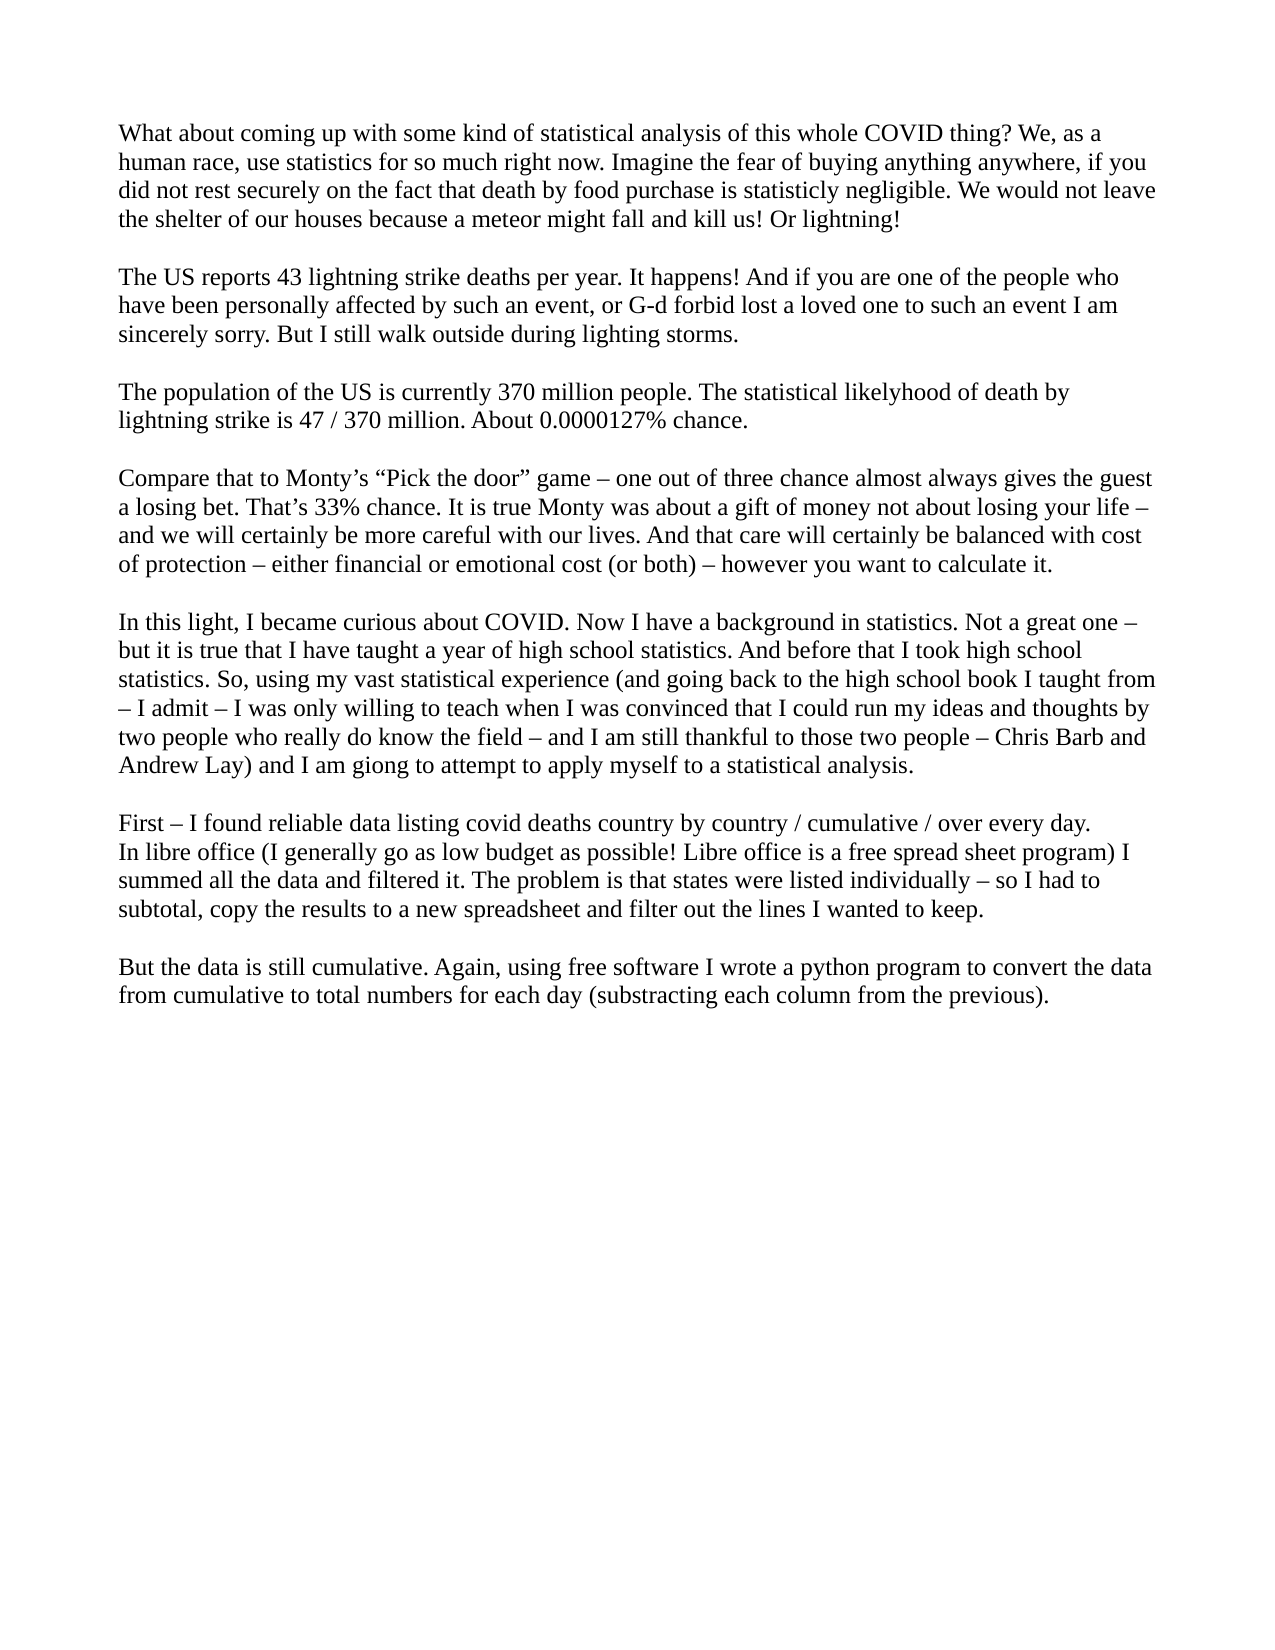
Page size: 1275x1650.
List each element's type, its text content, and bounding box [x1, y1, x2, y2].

text The population of the US is currently 370 million people. The statistical likelyhood of death by lightning strike is 47 / 370 million. About 0.0000127% chance. [118, 377, 1157, 434]
text But the data is still cumulative. Again, using free software I wrote a python program to convert the data from cumulative to total numbers for each day (substracting each column from the previous). [118, 952, 1157, 1009]
text First – I found reliable data listing covid deaths country by country / cumulative / over every day. [118, 808, 1157, 837]
text In this light, I became curious about COVID. Now I have a background in statistics. Not a great one – but it is true that I have taught a year of high school statistics. And before that I took high school statistics. So, using my vast statistical experience (and going back to the high school book I taught from – I admit – I was only willing to teach when I was convinced that I could run my ideas and thoughts by two people who really do know the field – and I am still thankful to those two people – Chris Barb and Andrew Lay) and I am giong to attempt to apply myself to a statistical analysis. [118, 607, 1157, 779]
text The US reports 43 lightning strike deaths per year. It happens! And if you are one of the people who have been personally affected by such an event, or G-d forbid lost a loved one to such an event I am sincerely sorry. But I still walk outside during lighting storms. [118, 262, 1157, 348]
text What about coming up with some kind of statistical analysis of this whole COVID thing? We, as a human race, use statistics for so much right now. Imagine the fear of buying anything anywhere, if you did not rest securely on the fact that death by food purchase is statisticly negligible. We would not leave the shelter of our houses because a meteor might fall and kill us! Or lightning! [118, 118, 1157, 233]
text In libre office (I generally go as low budget as possible! Libre office is a free spread sheet program) I summed all the data and filtered it. The problem is that states were listed individually – so I had to subtotal, copy the results to a new spreadsheet and filter out the lines I wanted to keep. [118, 837, 1157, 923]
text Compare that to Monty’s “Pick the door” game – one out of three chance almost always gives the guest a losing bet. That’s 33% chance. It is true Monty was about a gift of money not about losing your life – and we will certainly be more careful with our lives. And that care will certainly be balanced with cost of protection – either financial or emotional cost (or both) – however you want to calculate it. [118, 463, 1157, 578]
